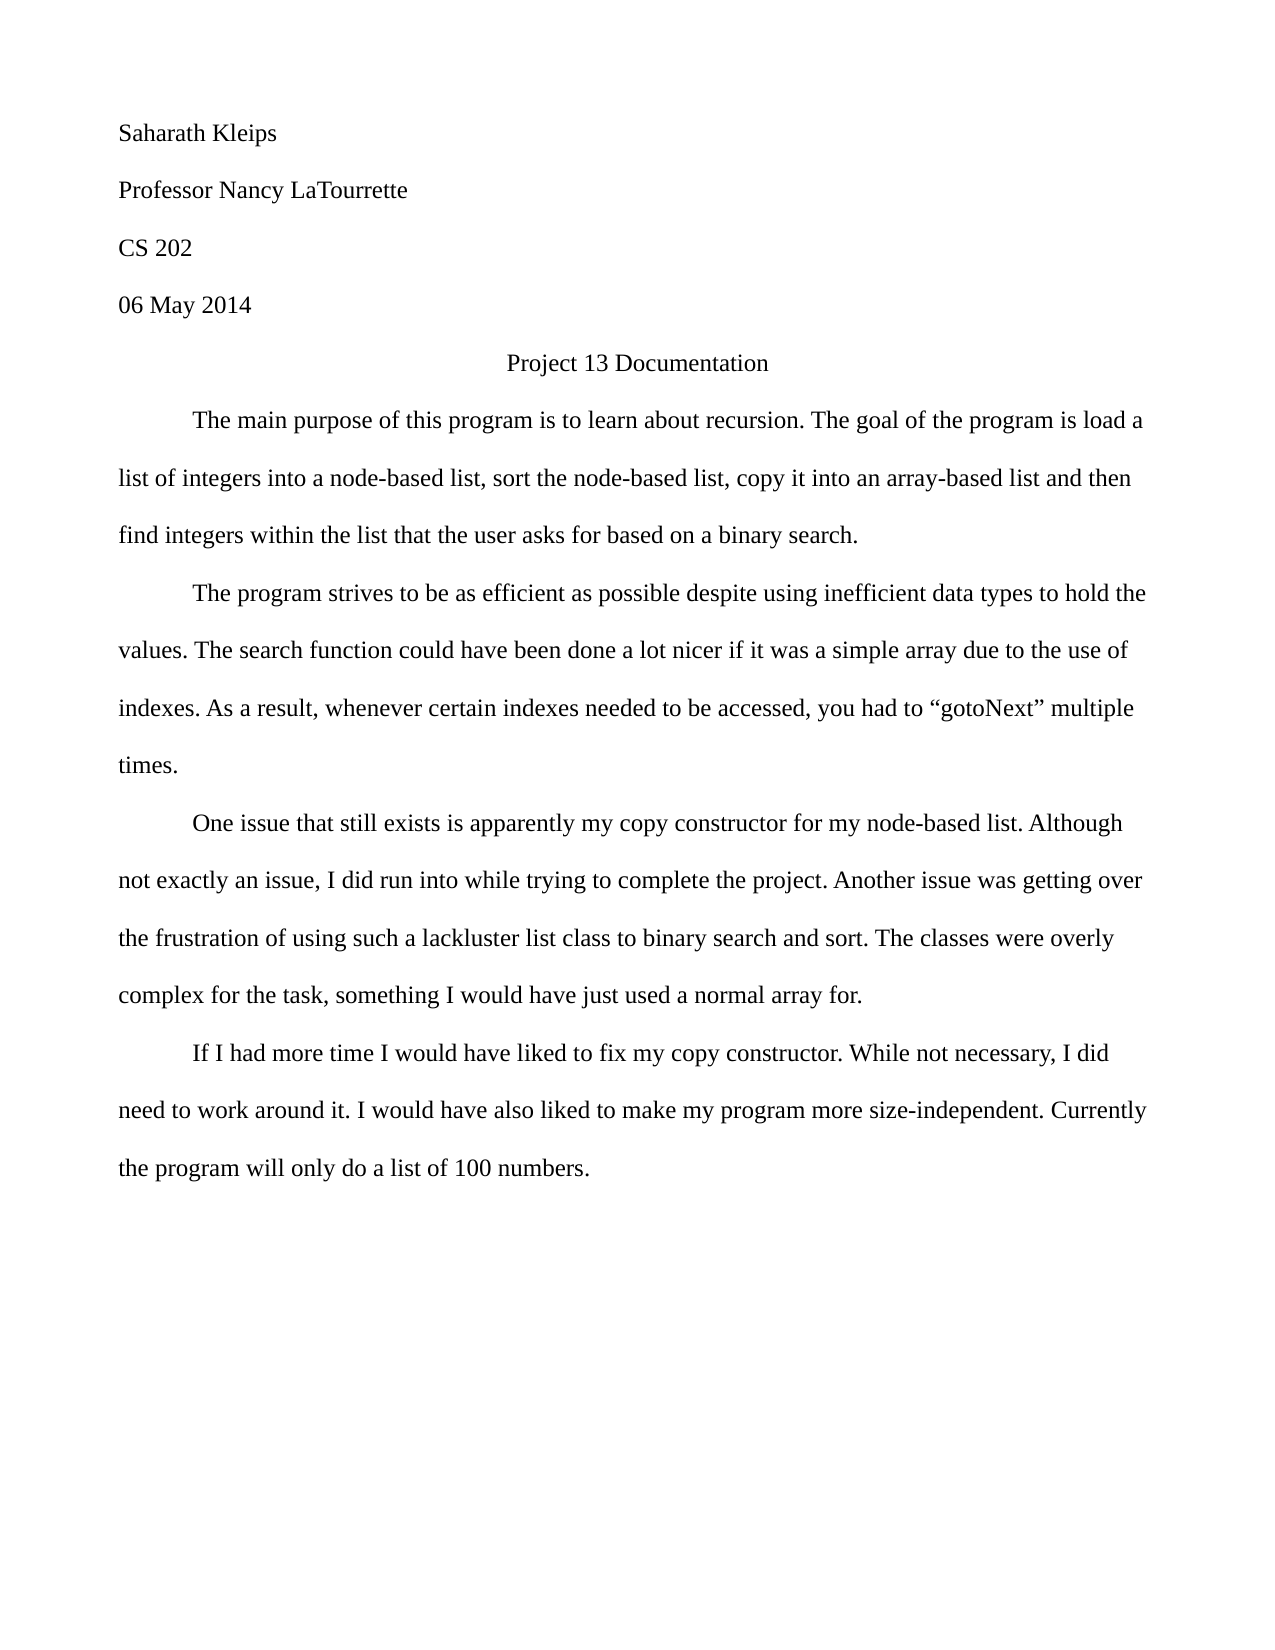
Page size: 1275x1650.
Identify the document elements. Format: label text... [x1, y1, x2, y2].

text CS 202 [118, 233, 1157, 262]
text The main purpose of this program is to learn about recursion. The goal of the program is load a list of integers into a node-based list, sort the node-based list, copy it into an array-based list and then find integers within the list that the user asks for based on a binary search. [118, 406, 1157, 549]
text The program strives to be as efficient as possible despite using inefficient data types to hold the values. The search function could have been done a lot nicer if it was a simple array due to the use of indexes. As a result, whenever certain indexes needed to be accessed, you had to “gotoNext” multiple times. [118, 578, 1157, 779]
text Saharath Kleips [118, 118, 1157, 147]
text Project 13 Documentation [118, 348, 1157, 377]
text Professor Nancy LaTourrette [118, 176, 1157, 204]
text If I had more time I would have liked to fix my copy constructor. While not necessary, I did need to work around it. I would have also liked to make my program more size-independent. Currently the program will only do a list of 100 numbers. [118, 1038, 1157, 1182]
text 06 May 2014 [118, 291, 1157, 319]
text One issue that still exists is apparently my copy constructor for my node-based list. Although not exactly an issue, I did run into while trying to complete the project. Another issue was getting over the frustration of using such a lackluster list class to binary search and sort. The classes were overly complex for the task, something I would have just used a normal array for. [118, 808, 1157, 1009]
